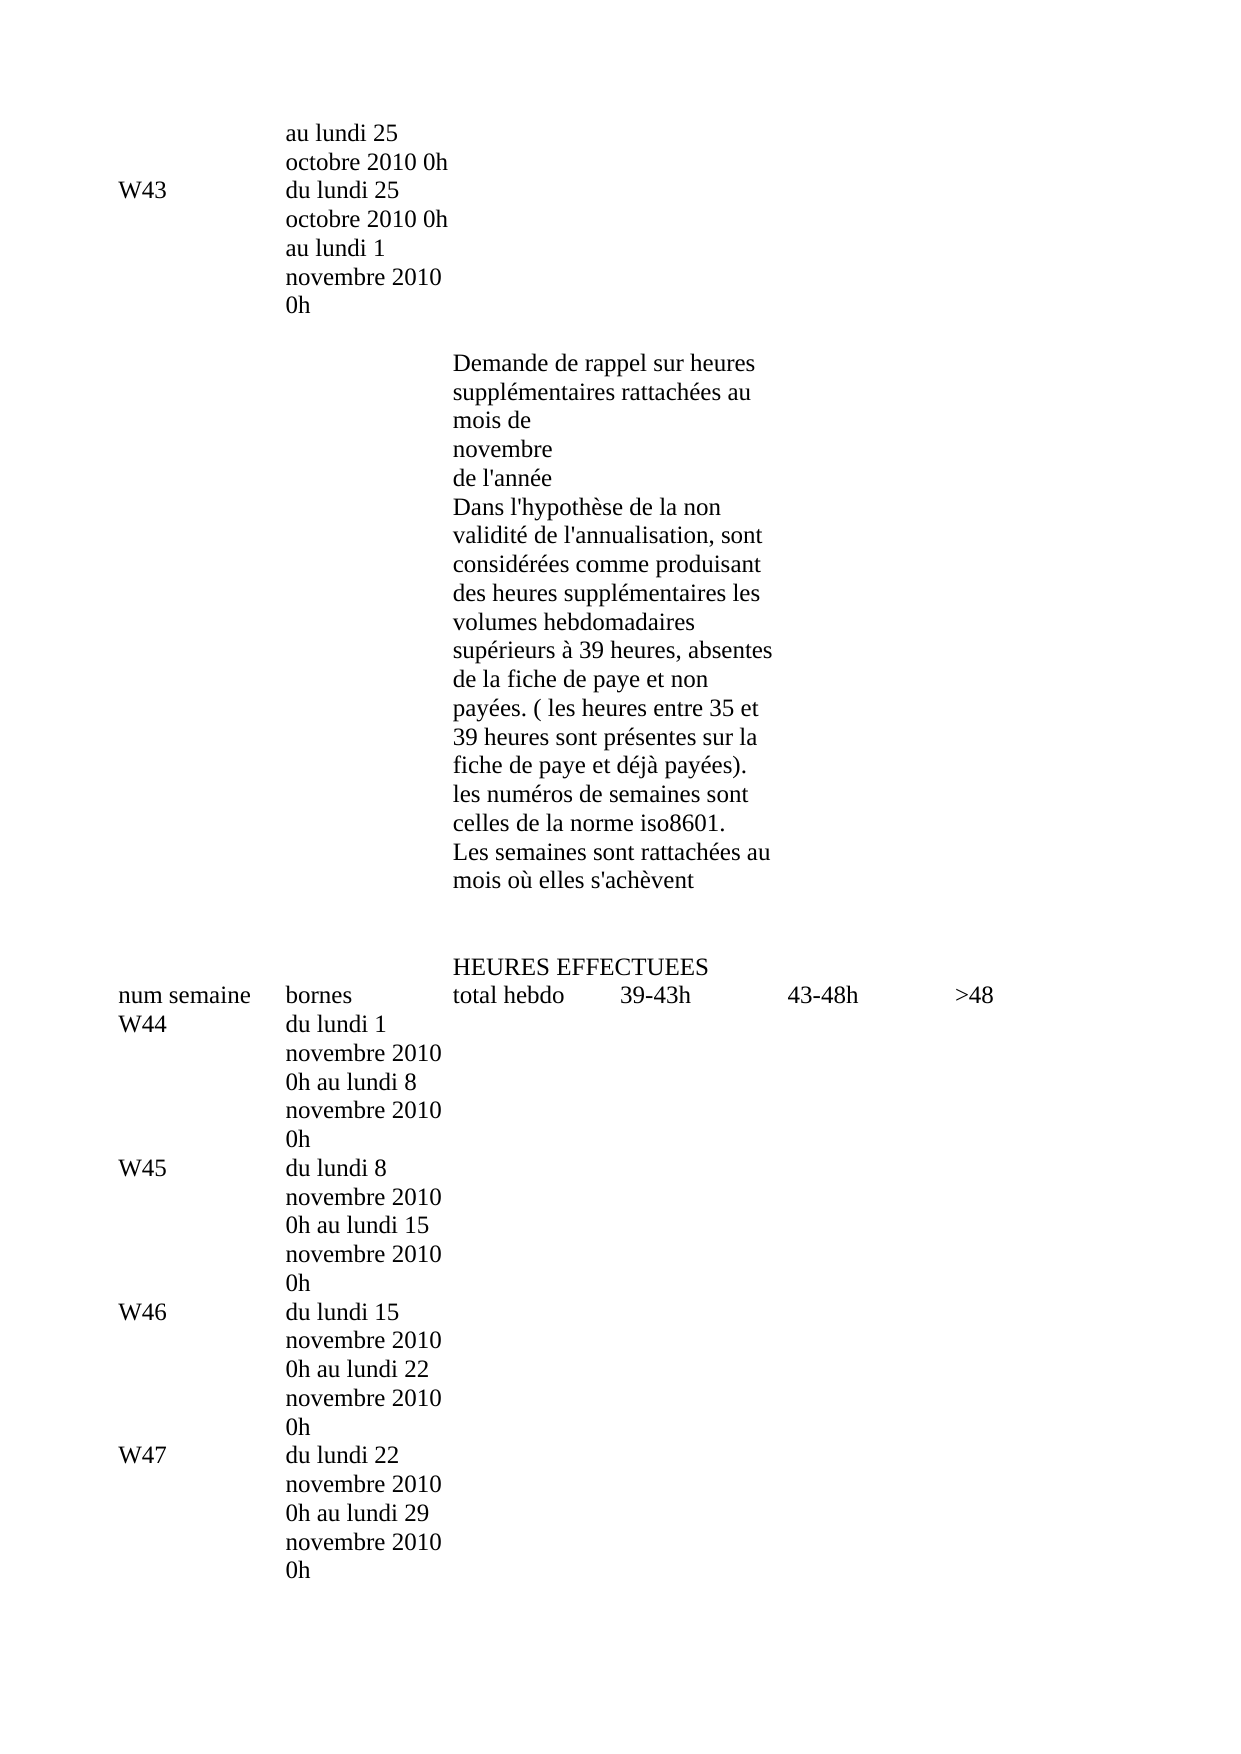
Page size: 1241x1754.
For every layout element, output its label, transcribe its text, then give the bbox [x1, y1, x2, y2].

table_cell [118, 779, 453, 837]
table_header [788, 1441, 955, 1584]
table_header W46 [118, 1297, 285, 1441]
table_header [788, 1297, 955, 1441]
table_cell [118, 463, 453, 492]
table_cell [788, 434, 1122, 463]
table_header [788, 952, 1122, 981]
table_header W47 [118, 1441, 285, 1584]
table_cell Les semaines sont rattachées au mois où elles s'achèvent [453, 837, 787, 894]
table_cell novembre [453, 434, 787, 463]
table_header [453, 1009, 620, 1153]
table_cell les numéros de semaines sont celles de la norme iso8601. [453, 779, 787, 837]
table_header du lundi 1 novembre 2010 0h au lundi 8 novembre 2010 0h [285, 1009, 453, 1153]
table_header HEURES EFFECTUEES [453, 952, 787, 981]
table_header W44 [118, 1009, 285, 1153]
table_header [788, 176, 955, 319]
table_header [788, 348, 1122, 434]
table_cell [788, 492, 1122, 779]
table_cell [118, 434, 453, 463]
table_header Demande de rappel sur heures supplémentaires rattachées au mois de [453, 348, 787, 434]
table_header total hebdo [453, 981, 620, 1009]
table_header [453, 1297, 620, 1441]
table_header [620, 176, 787, 319]
table_header 43-48h [788, 981, 955, 1009]
table_header au lundi 25 octobre 2010 0h [285, 118, 453, 176]
table_cell [788, 463, 1122, 492]
table_header [620, 1153, 787, 1297]
table_header [118, 118, 285, 176]
table_header [788, 1153, 955, 1297]
table_header [620, 1297, 787, 1441]
table_header W43 [118, 176, 285, 319]
table_cell [788, 779, 1122, 837]
table_cell [788, 837, 1122, 894]
table_header du lundi 15 novembre 2010 0h au lundi 22 novembre 2010 0h [285, 1297, 453, 1441]
table_cell [118, 837, 453, 894]
table_cell [118, 492, 453, 779]
table_header 39-43h [620, 981, 787, 1009]
table_header [453, 1153, 620, 1297]
table_header [620, 1441, 787, 1584]
table_header du lundi 8 novembre 2010 0h au lundi 15 novembre 2010 0h [285, 1153, 453, 1297]
table_header W45 [118, 1153, 285, 1297]
table_header du lundi 25 octobre 2010 0h au lundi 1 novembre 2010 0h [285, 176, 453, 319]
table_header [620, 1009, 787, 1153]
table_header [118, 348, 453, 434]
table_header [620, 118, 787, 176]
table_header [788, 1009, 955, 1153]
table_header [453, 176, 620, 319]
table_cell Dans l'hypothèse de la non validité de l'annualisation, sont considérées comme produisant des heures supplémentaires les volumes hebdomadaires supérieurs à 39 heures, absentes de la fiche de paye et non payées. ( les heures entre 35 et 39 heures sont présentes sur la fiche de paye et déjà payées). [453, 492, 787, 779]
table_header bornes [285, 981, 453, 1009]
table_header >48 [955, 981, 1122, 1009]
table_cell de l'année [453, 463, 787, 492]
table_header num semaine [118, 981, 285, 1009]
table_header [453, 118, 620, 176]
table_header [118, 952, 453, 981]
table_header [453, 1441, 620, 1584]
table_header du lundi 22 novembre 2010 0h au lundi 29 novembre 2010 0h [285, 1441, 453, 1584]
table_header [788, 118, 955, 176]
